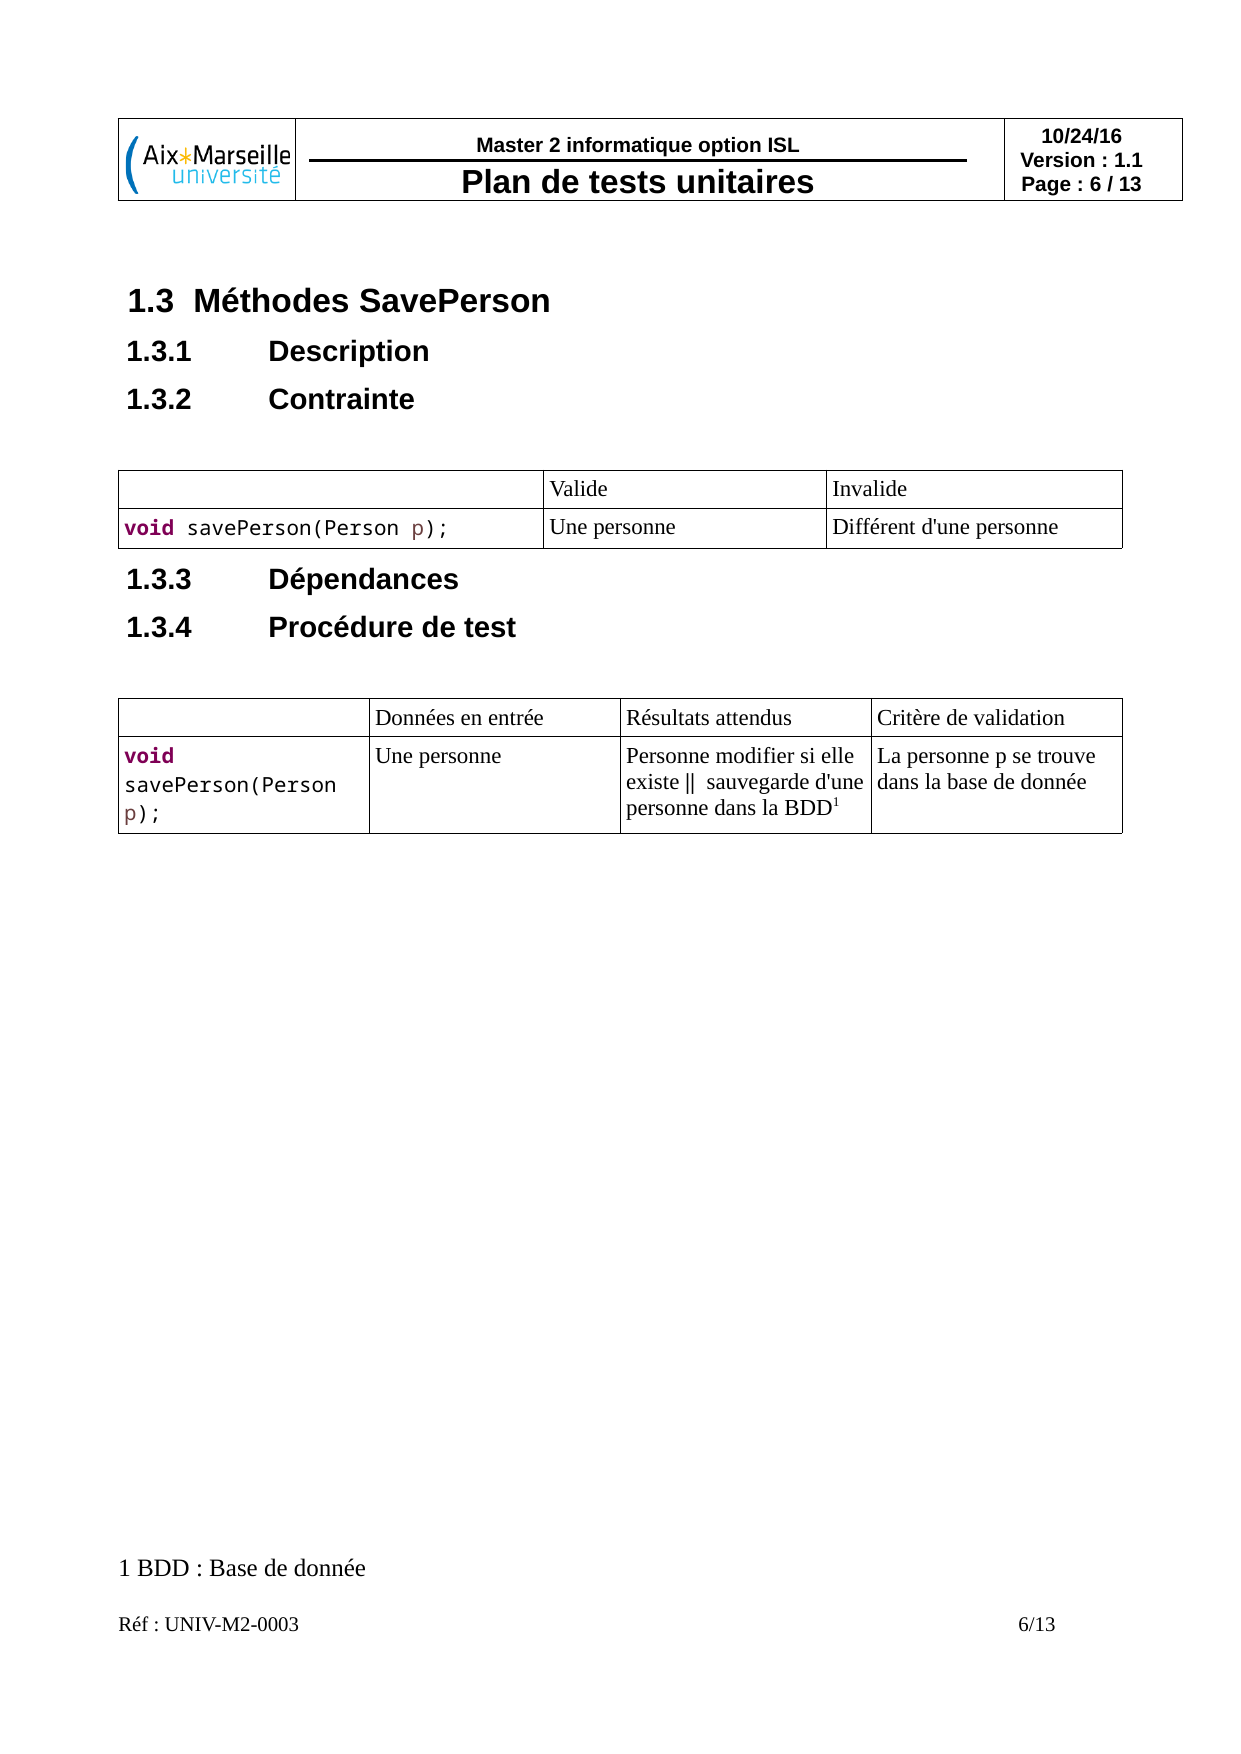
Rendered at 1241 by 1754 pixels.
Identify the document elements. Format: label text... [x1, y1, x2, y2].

table_header Données en entrée [370, 699, 620, 736]
table_header Résultats attendus [621, 699, 871, 736]
table_header Critère de validation [872, 699, 1122, 736]
table_cell La personne p se trouve dans la base de donnée [872, 737, 1122, 833]
subtitle Méthodes SavePerson [118, 280, 1122, 319]
picture [125, 136, 290, 194]
table_cell Une personne [544, 509, 826, 547]
table_cell Différent d'une personne [827, 509, 1122, 547]
table_cell void savePerson(Person p); [119, 737, 369, 833]
table_cell Personne modifier si elle existe || sauvegarde d'une personne dans la BDD [621, 737, 871, 833]
table_header Valide [544, 471, 826, 507]
subtitle Description [118, 334, 1122, 367]
table_header [119, 699, 369, 736]
subtitle Procédure de test [118, 610, 1122, 644]
subtitle Contrainte [118, 382, 1122, 416]
table_header [119, 471, 543, 507]
table_cell void savePerson(Person p); [119, 509, 543, 547]
table_header Invalide [827, 471, 1122, 507]
table_cell Une personne [370, 737, 620, 833]
subtitle Dépendances [118, 562, 1122, 596]
